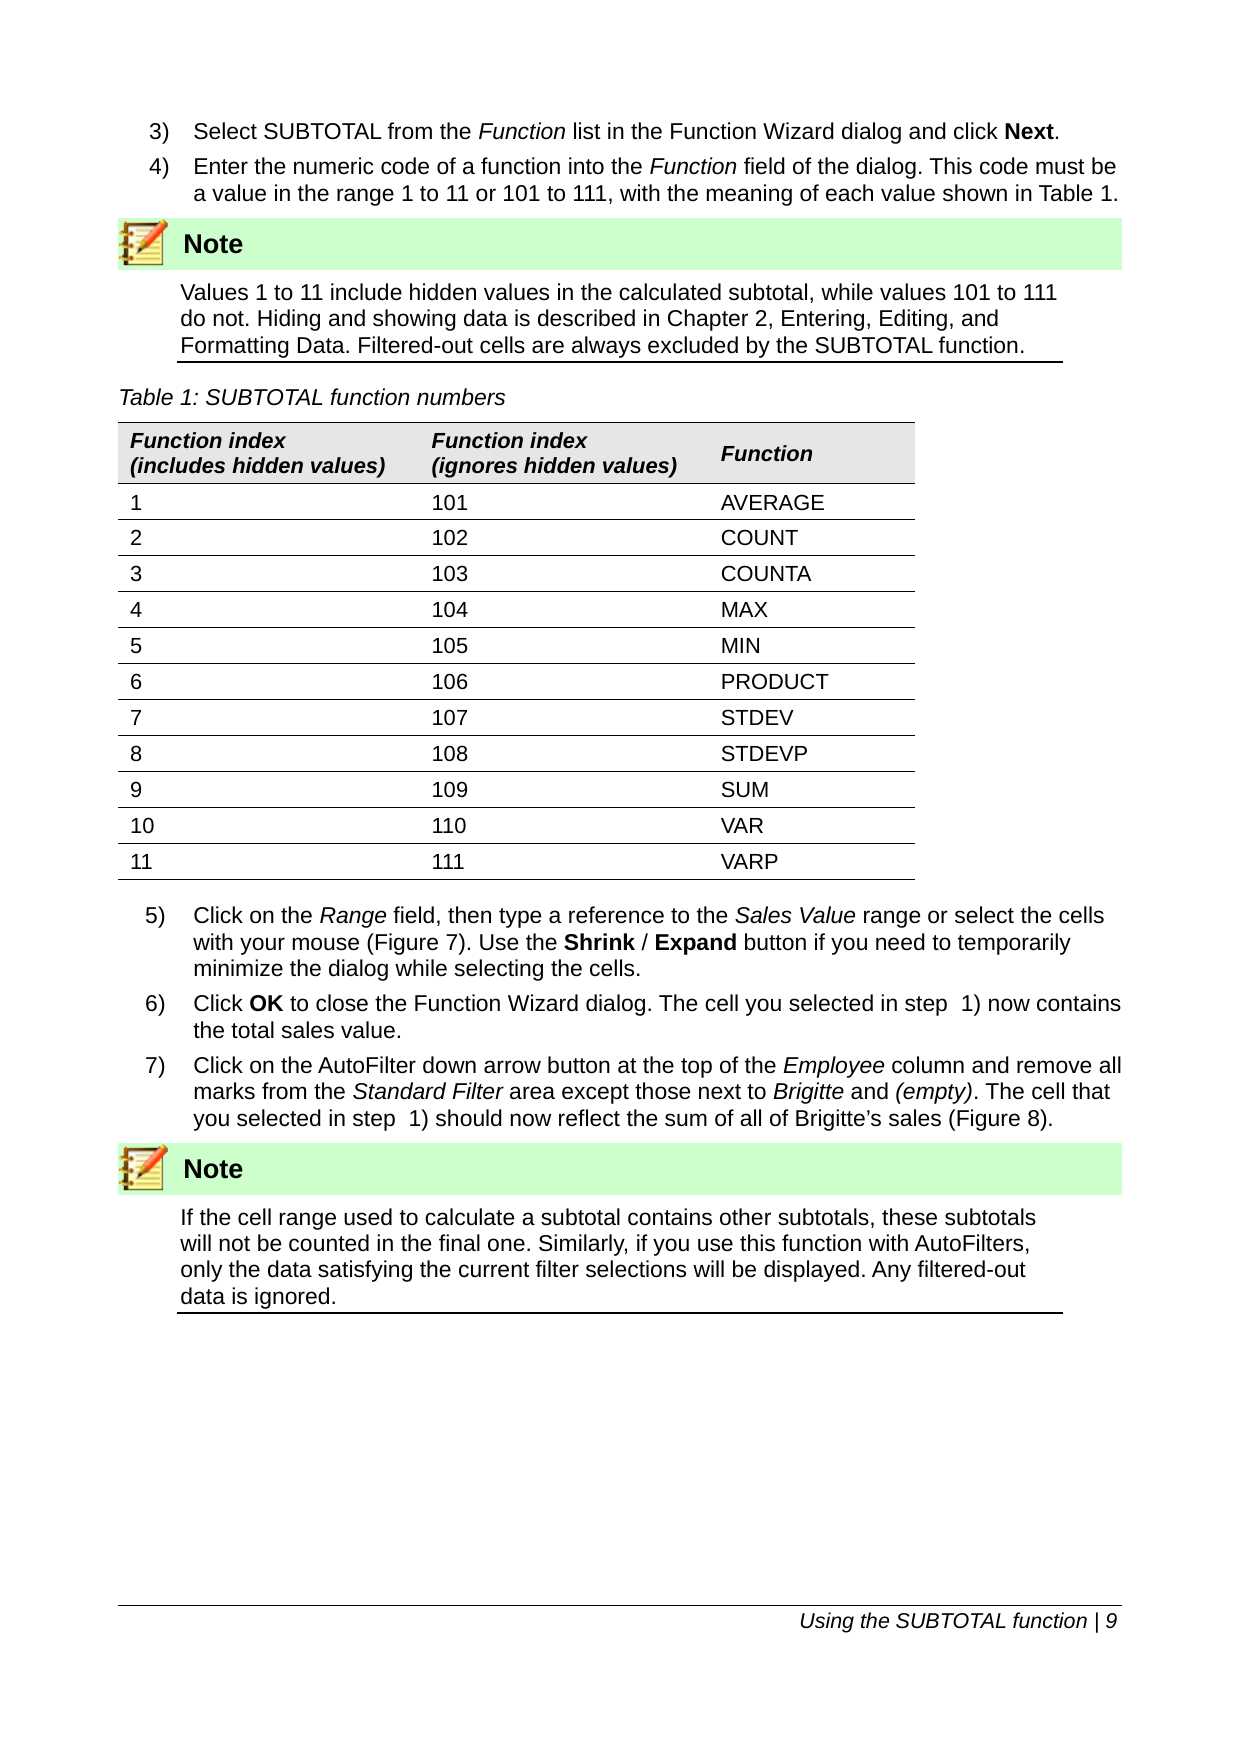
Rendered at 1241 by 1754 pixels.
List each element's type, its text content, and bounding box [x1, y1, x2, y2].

table_cell 1 [118, 484, 420, 519]
table_cell VARP [709, 844, 915, 879]
table_cell STDEV [709, 700, 915, 735]
list Click OK to close the Function Wizard dialog. The cell you selected in step 1 now contains the total sales value. [165, 990, 1122, 1043]
picture [119, 1143, 170, 1194]
table_cell 4 [118, 592, 420, 627]
table_cell 106 [420, 664, 709, 699]
list Click on the Range field, then type a reference to the Sales Value range or select the cells with your mouse (Figure 7). Use the Shrink / Expand button if you need to temporarily minimize the dialog while selecting the cells. [165, 902, 1122, 981]
table_cell 9 [118, 772, 420, 807]
table_cell COUNTA [709, 556, 915, 591]
text If the cell range used to calculate a subtotal contains other subtotals, these subtotals will not be counted in the final one. Similarly, if you use this function with AutoFilters, only the data satisfying the current filter selections will be displayed. Any filtered-out data is ignored. [177, 1201, 1063, 1312]
text Values 1 to 11 include hidden values in the calculated subtotal, while values 101 to 111 do not. Hiding and showing data is described in Chapter 2, Entering, Editing, and Formatting Data. Filtered-out cells are always excluded by the SUBTOTAL function. [177, 276, 1063, 361]
subtitle Note [118, 1143, 1122, 1195]
table_cell MAX [709, 592, 915, 627]
table_cell 110 [420, 808, 709, 843]
table_cell COUNT [709, 520, 915, 555]
picture [119, 218, 170, 269]
table_cell 104 [420, 592, 709, 627]
table_cell 102 [420, 520, 709, 555]
table_cell 107 [420, 700, 709, 735]
table_cell STDEVP [709, 736, 915, 771]
table_cell 103 [420, 556, 709, 591]
list Click on the AutoFilter down arrow button at the top of the Employee column and remove all marks from the Standard Filter area except those next to Brigitte and (empty). The cell that you selected in step 1 should now reflect the sum of all of Brigitte’s sales (Figure 8). [165, 1052, 1122, 1131]
list Enter the numeric code of a function into the Function field of the dialog. This code must be a value in the range 1 to 11 or 101 to 111, with the meaning of each value shown in Table 1. [169, 153, 1122, 206]
table_cell 105 [420, 628, 709, 663]
table_cell VAR [709, 808, 915, 843]
table_cell 111 [420, 844, 709, 879]
table_cell 3 [118, 556, 420, 591]
table_cell SUM [709, 772, 915, 807]
table_cell 5 [118, 628, 420, 663]
table_cell 6 [118, 664, 420, 699]
table_header Function [709, 423, 915, 483]
table_cell PRODUCT [709, 664, 915, 699]
table_cell 108 [420, 736, 709, 771]
table_cell 7 [118, 700, 420, 735]
table_cell 10 [118, 808, 420, 843]
table_cell 101 [420, 484, 709, 519]
table_cell MIN [709, 628, 915, 663]
table_header Function index (includes hidden values) [118, 423, 420, 483]
subtitle Note [118, 218, 1122, 270]
table_cell AVERAGE [709, 484, 915, 519]
table_header Function index (ignores hidden values) [420, 423, 709, 483]
list Select SUBTOTAL from the Function list in the Function Wizard dialog and click Next. [169, 118, 1122, 144]
table_cell 8 [118, 736, 420, 771]
table_cell 2 [118, 520, 420, 555]
table_cell 11 [118, 844, 420, 879]
text Table 1: SUBTOTAL function numbers [118, 384, 1122, 410]
table_cell 109 [420, 772, 709, 807]
